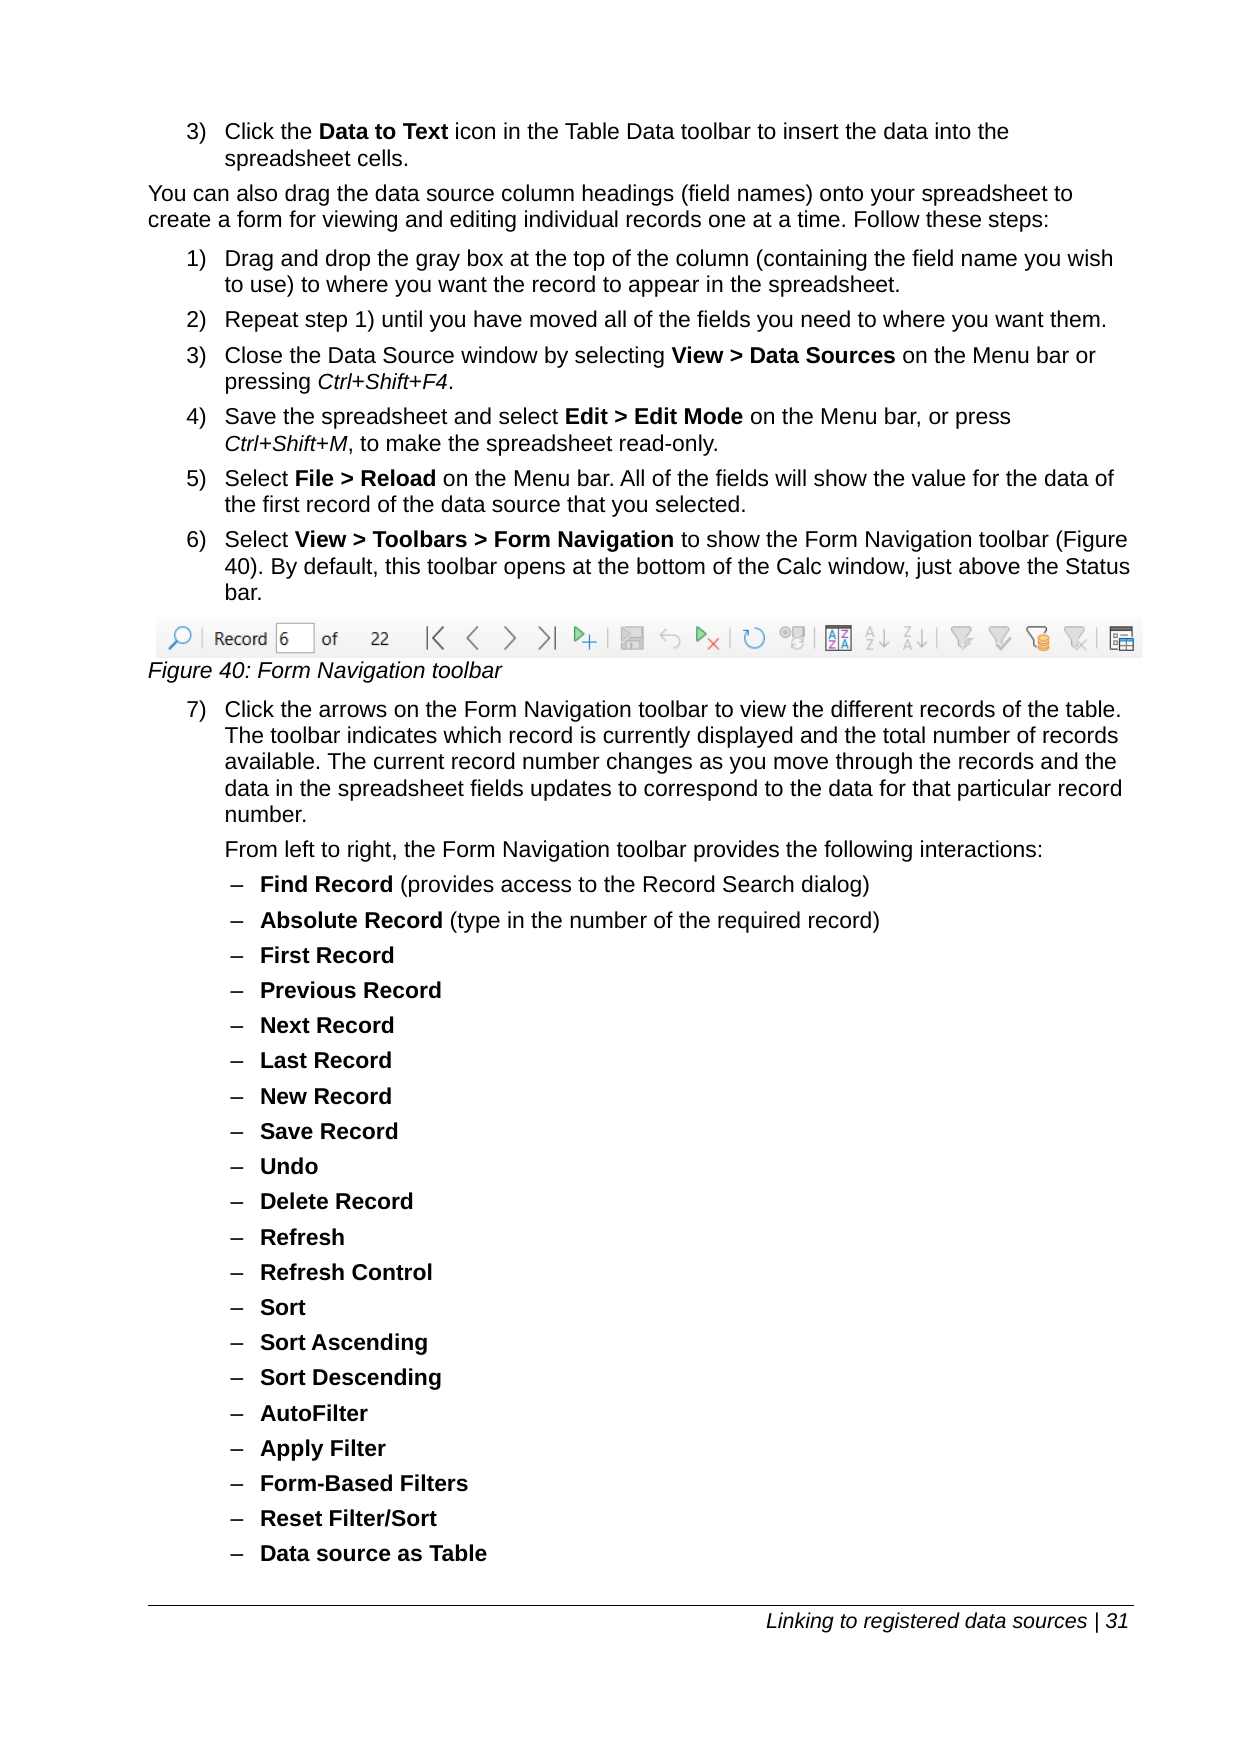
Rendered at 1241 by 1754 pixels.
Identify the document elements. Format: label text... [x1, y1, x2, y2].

picture [156, 617, 1143, 658]
list From left to right, the Form Navigation toolbar provides the following interactions: [207, 836, 1134, 863]
list Drag and drop the gray box at the top of the column (containing the field name you wish to use) to where you want the record to appear in the spreadsheet. [207, 245, 1134, 298]
list Undo [230, 1153, 1134, 1179]
list Reset Filter/Sort [230, 1505, 1134, 1532]
list Sort [230, 1294, 1134, 1320]
list Form-Based Filters [230, 1470, 1134, 1496]
list Previous Record [230, 977, 1134, 1003]
text You can also drag the data source column headings (field names) onto your spreadsheet to create a form for viewing and editing individual records one at a time. Follow these steps: [148, 180, 1134, 232]
list First Record [230, 942, 1134, 968]
list Save Record [230, 1118, 1134, 1144]
list Last Record [230, 1047, 1134, 1074]
list Select View > Toolbars > Form Navigation to show the Form Navigation toolbar (Figure 40). By default, this toolbar opens at the bottom of the Calc window, just above the Status bar. [207, 526, 1134, 605]
list Absolute Record (type in the number of the required record) [230, 907, 1134, 933]
list Select File > Reload on the Menu bar. All of the fields will show the value for the data of the first record of the data source that you selected. [207, 465, 1134, 517]
list Delete Record [230, 1188, 1134, 1215]
list Refresh Control [230, 1259, 1134, 1285]
list Save the spreadsheet and select Edit > Edit Mode on the Menu bar, or press Ctrl+Shift+M, to make the spreadsheet read-only. [207, 403, 1134, 456]
list Refresh [230, 1223, 1134, 1250]
list Find Record (provides access to the Record Search dialog) [230, 871, 1134, 898]
text Figure 40: Form Navigation toolbar [148, 617, 1152, 684]
list Click the arrows on the Form Navigation toolbar to view the different records of the table. The toolbar indicates which record is currently displayed and the total number of records available. The current record number changes as you move through the records and the data in the spreadsheet fields updates to correspond to the data for that particular record number. [207, 696, 1134, 827]
list New Record [230, 1083, 1134, 1109]
list Sort Ascending [230, 1329, 1134, 1356]
list Repeat step 1 until you have moved all of the fields you need to where you want them. [207, 306, 1134, 333]
list Sort Descending [230, 1364, 1134, 1391]
list Click the Data to Text icon in the Table Data toolbar to insert the data into the spreadsheet cells. [207, 118, 1134, 171]
list AutoFilter [230, 1399, 1134, 1426]
list Close the Data Source window by selecting View > Data Sources on the Menu bar or pressing Ctrl+Shift+F4. [207, 342, 1134, 394]
list Next Record [230, 1012, 1134, 1039]
list Data source as Table [230, 1540, 1134, 1567]
list Apply Filter [230, 1435, 1134, 1461]
